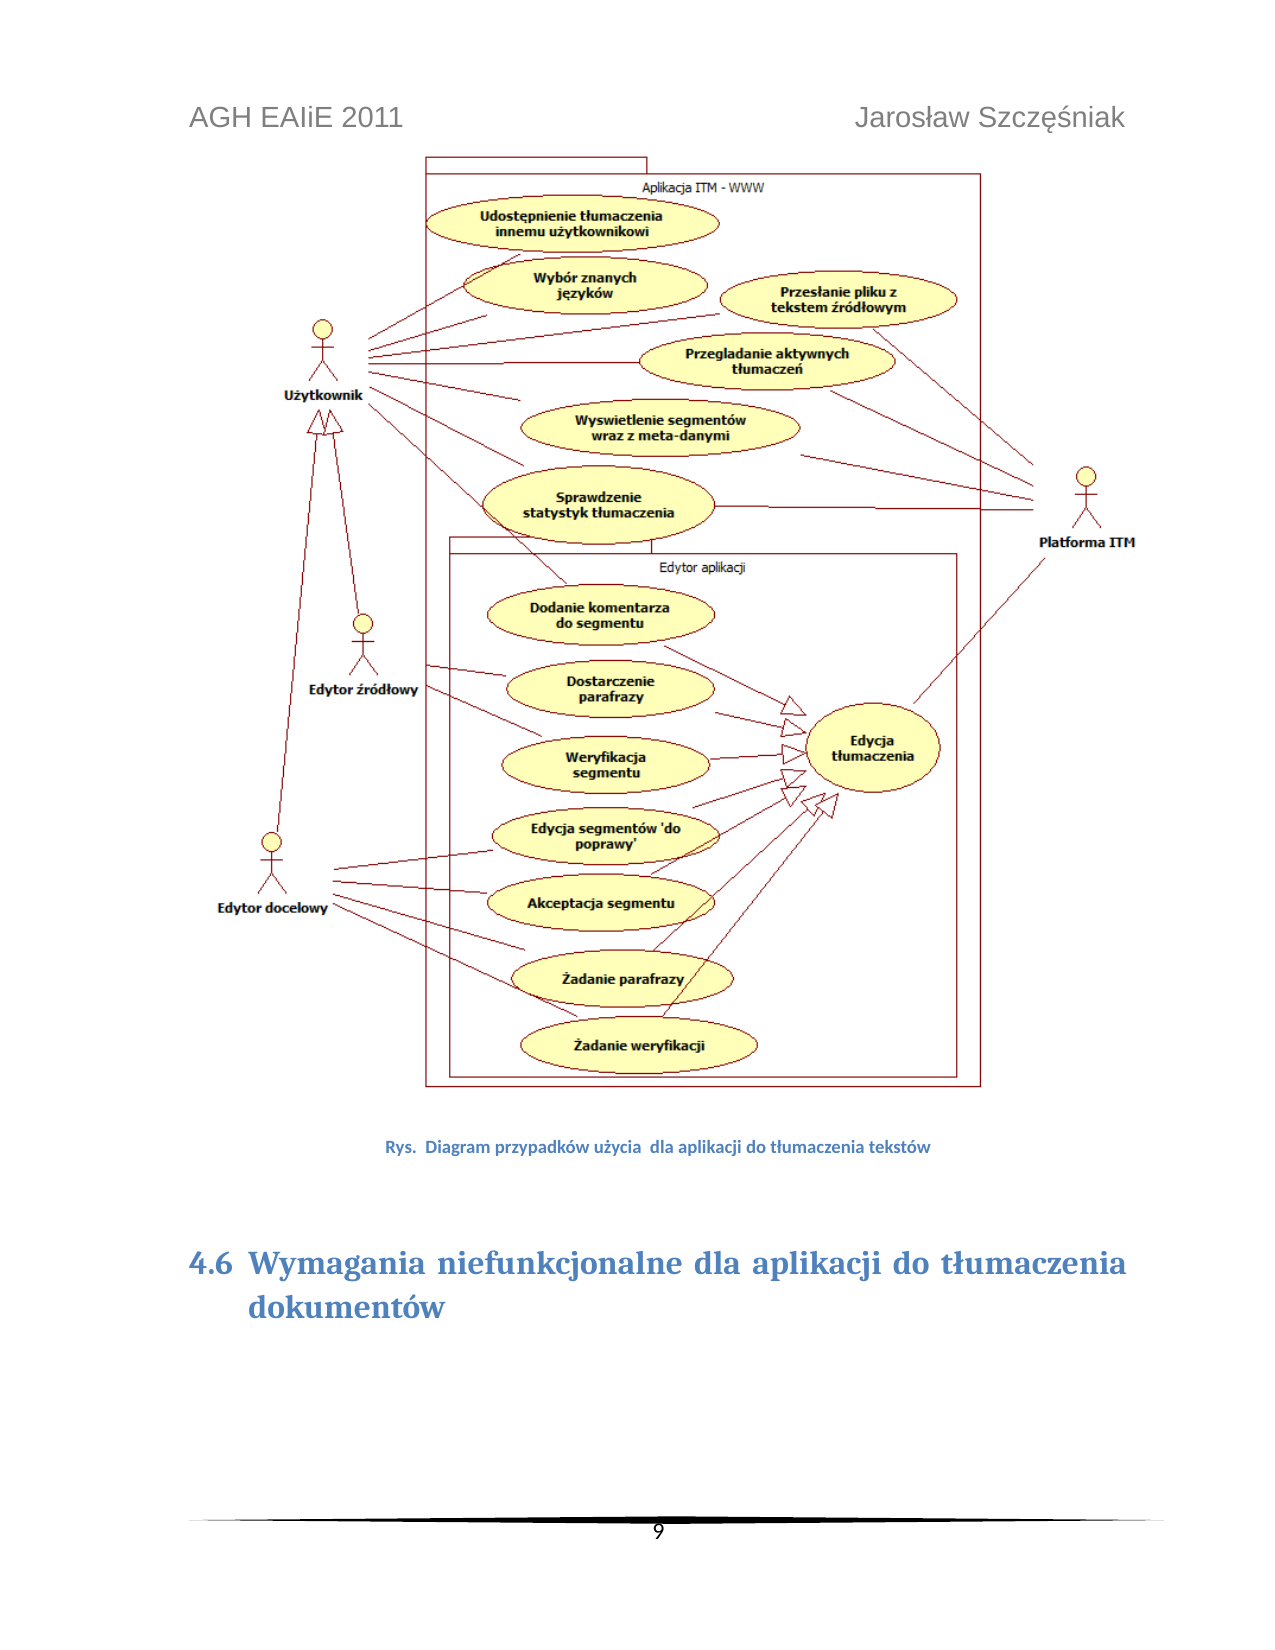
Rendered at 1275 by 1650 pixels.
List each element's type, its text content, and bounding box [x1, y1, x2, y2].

picture [188, 133, 1164, 1111]
subtitle Wymagania niefunkcjonalne dla aplikacji do tłumaczenia dokumentów [189, 1244, 1127, 1326]
text Rys. Diagram przypadków użycia dla aplikacji do tłumaczenia tekstów [189, 1135, 1127, 1158]
